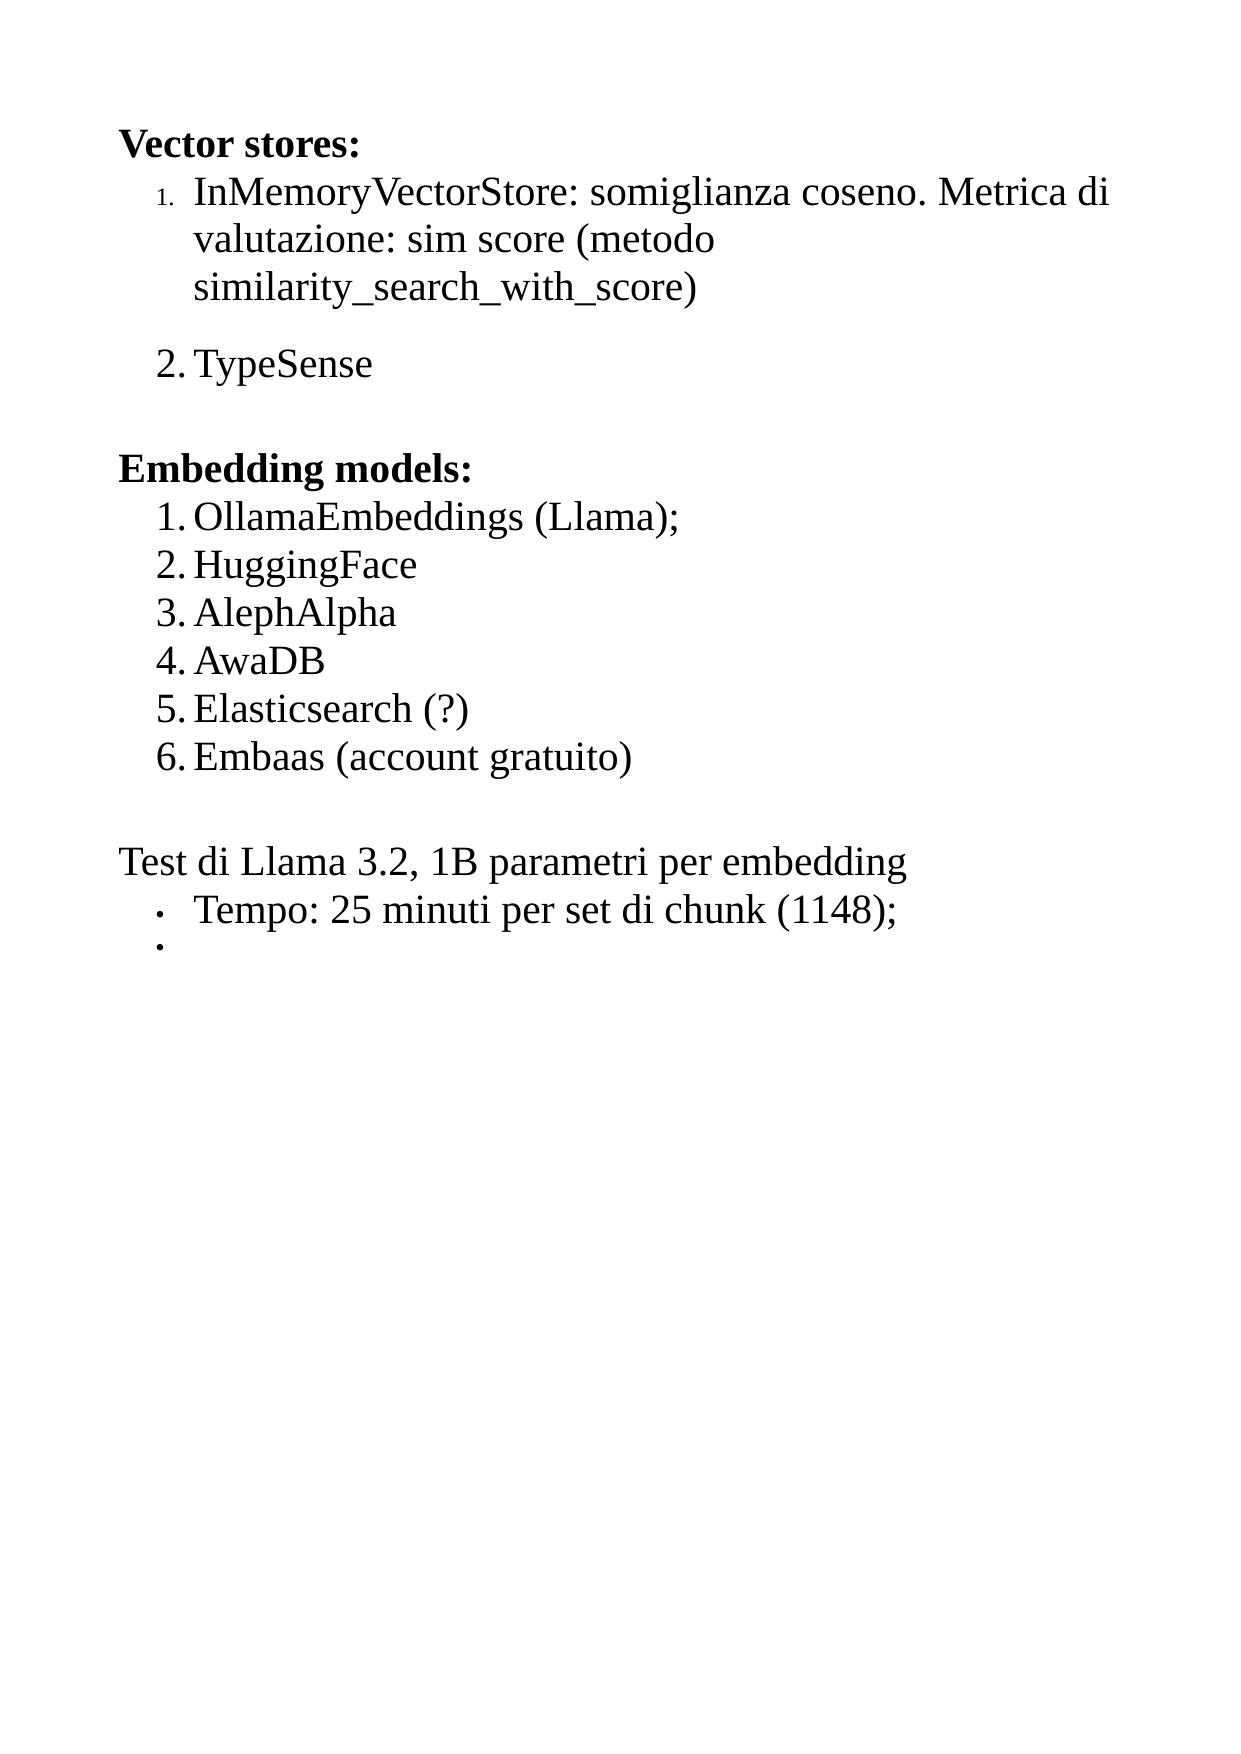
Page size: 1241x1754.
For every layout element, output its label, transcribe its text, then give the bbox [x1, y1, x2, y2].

list AlephAlpha [156, 588, 1122, 636]
list Elasticsearch (?) [156, 683, 1122, 731]
list HuggingFace [156, 540, 1122, 588]
text Vector stores: [118, 118, 1122, 166]
list Embaas (account gratuito) [156, 731, 1122, 779]
list InMemoryVectorStore: somiglianza coseno. Metrica di valutazione: sim score (metodo similarity_search_with_score) [156, 166, 1122, 310]
list TypeSense [156, 338, 1122, 386]
list Tempo: 25 minuti per set di chunk (1148); [156, 885, 1122, 933]
text Embedding models: [118, 444, 1122, 492]
list AwaDB [156, 636, 1122, 683]
text Test di Llama 3.2, 1B parametri per embedding [118, 837, 1122, 885]
list OllamaEmbeddings (Llama); [156, 492, 1122, 540]
